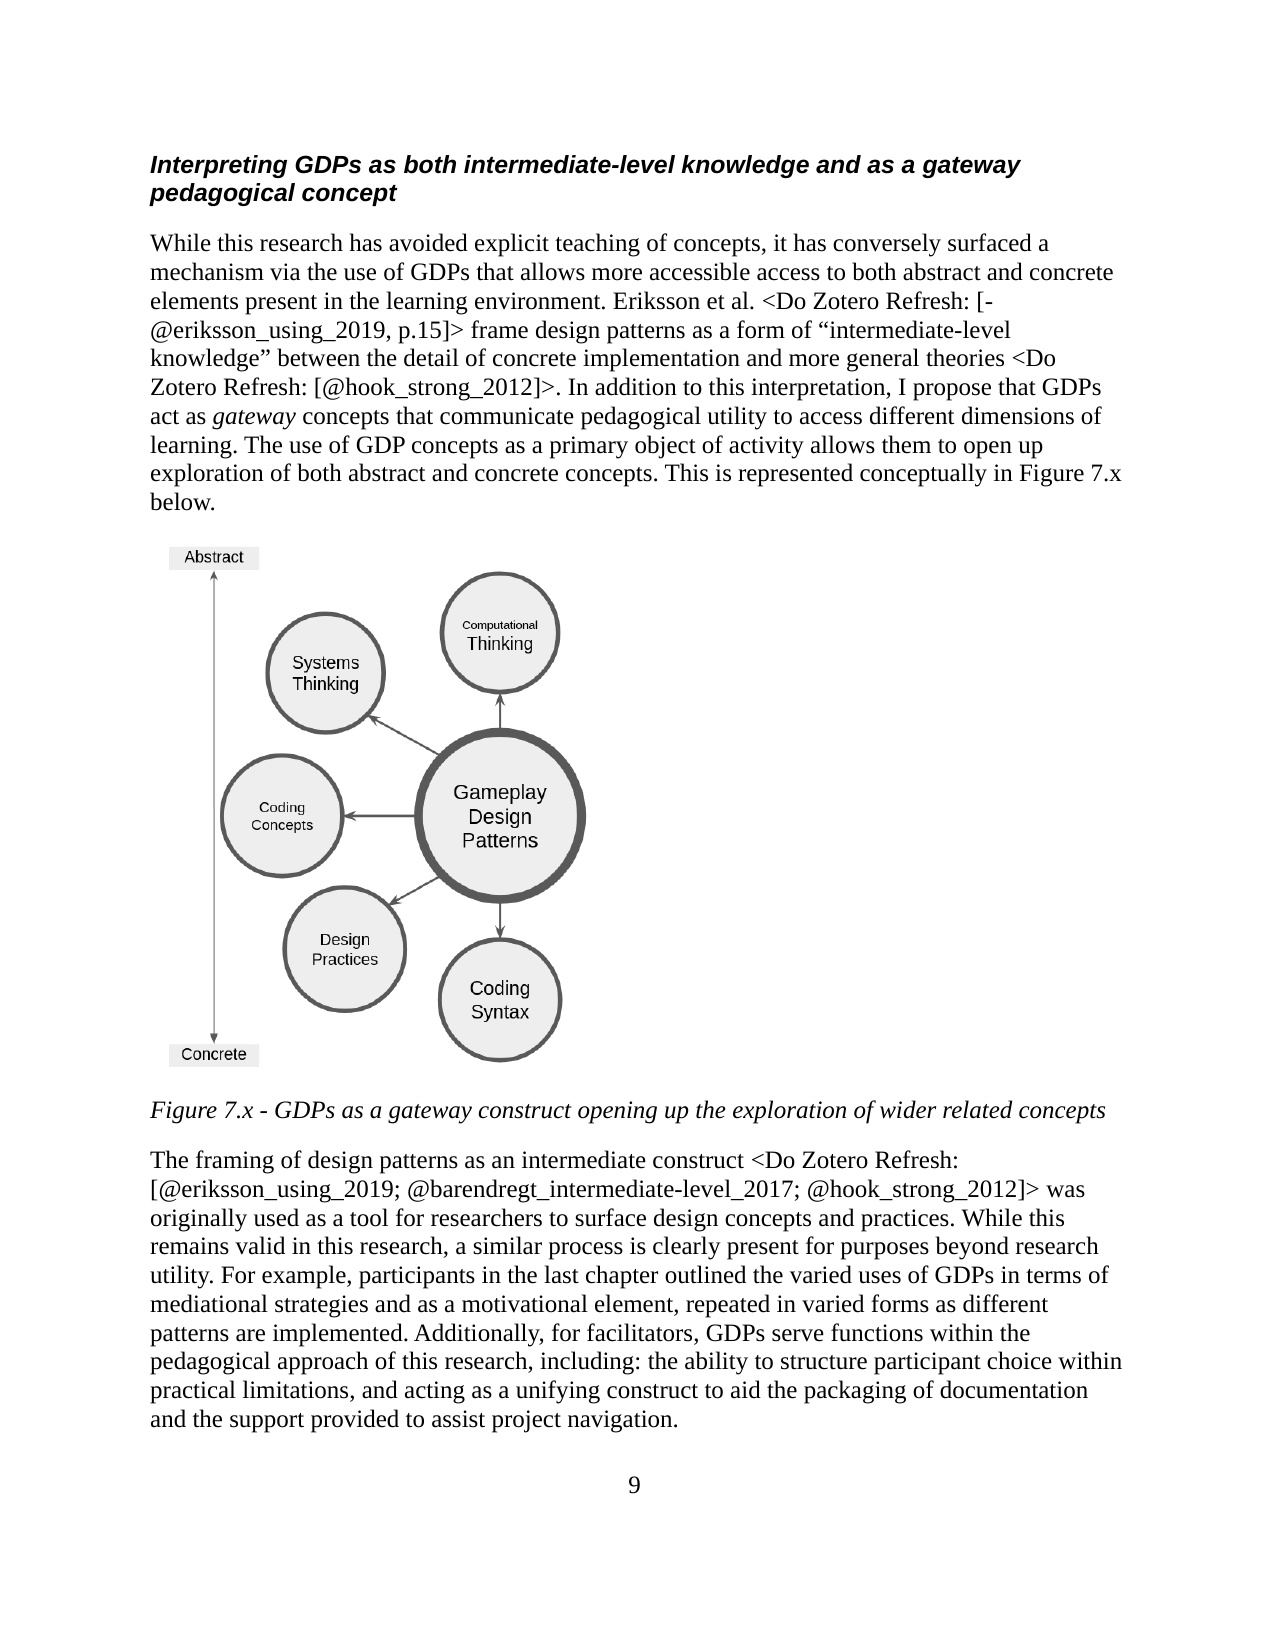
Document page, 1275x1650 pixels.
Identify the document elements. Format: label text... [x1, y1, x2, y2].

text While this research has avoided explicit teaching of concepts, it has conversely surfaced a mechanism via the use of GDPs that allows more accessible access to both abstract and concrete elements present in the learning environment. Eriksson et al. <Do Zotero Refresh: [-@eriksson_using_2019, p.15]> frame design patterns as a form of “intermediate-level knowledge” between the detail of concrete implementation and more general theories <Do Zotero Refresh: [@hook_strong_2012]>. In addition to this interpretation, I propose that GDPs act as gateway concepts that communicate pedagogical utility to access different dimensions of learning. The use of GDP concepts as a primary object of activity allows them to open up exploration of both abstract and concrete concepts. This is represented conceptually in Figure 7.x below. [150, 228, 1125, 516]
subtitle Interpreting GDPs as both intermediate-level knowledge and as a gateway pedagogical concept [150, 150, 1125, 207]
picture [150, 525, 1077, 1083]
text The framing of design patterns as an intermediate construct <Do Zotero Refresh: [@eriksson_using_2019; @barendregt_intermediate-level_2017; @hook_strong_2012]> was originally used as a tool for researchers to surface design concepts and practices. While this remains valid in this research, a similar process is clearly present for purposes beyond research utility. For example, participants in the last chapter outlined the varied uses of GDPs in terms of mediational strategies and as a motivational element, repeated in varied forms as different patterns are implemented. Additionally, for facilitators, GDPs serve functions within the pedagogical approach of this research, including: the ability to structure participant choice within practical limitations, and acting as a unifying construct to aid the packaging of documentation and the support provided to assist project navigation. [150, 1145, 1125, 1433]
text Figure 7.x - GDPs as a gateway construct opening up the exploration of wider related concepts [150, 1095, 1125, 1124]
